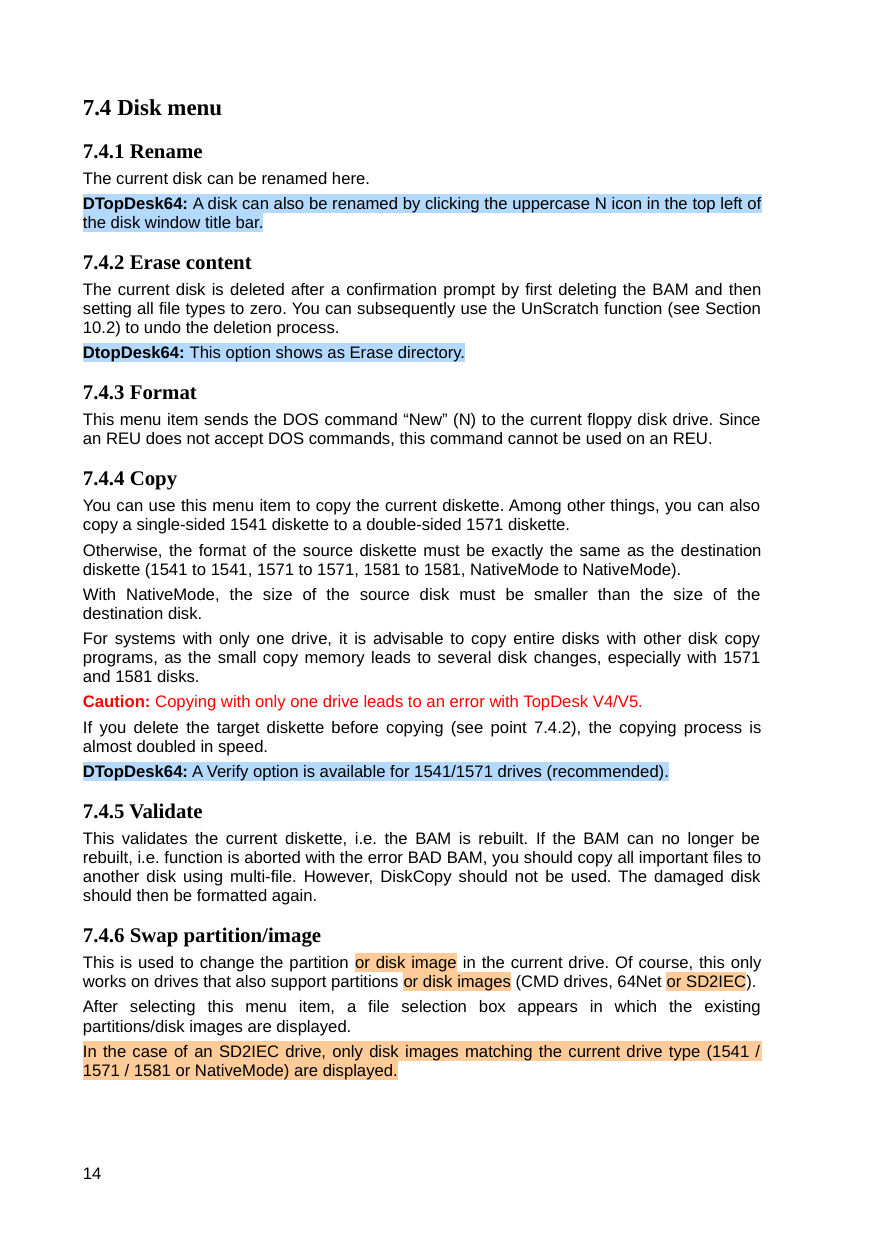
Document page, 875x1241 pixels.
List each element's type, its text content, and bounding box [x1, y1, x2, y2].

text DtopDesk64: This option shows as Erase directory. [465, 343, 762, 362]
text This menu item sends the DOS command “New” (N) to the current floppy disk drive. Since an REU does not accept DOS commands, this command cannot be used on an REU. [83, 410, 762, 448]
subtitle 7.4 Disk menu [83, 94, 762, 121]
text After selecting this menu item, a file selection box appears in which the existing partitions/disk images are displayed. [83, 997, 762, 1036]
text With NativeMode, the size of the source disk must be smaller than the size of the destination disk. [83, 584, 762, 623]
text Otherwise, the format of the source diskette must be exactly the same as the destination diskette (1541 to 1541, 1571 to 1571, 1581 to 1581, NativeMode to NativeMode). [83, 540, 762, 579]
subtitle 7.4.4 Copy [83, 466, 762, 490]
subtitle 7.4.6 Swap partition/image [83, 923, 762, 947]
text You can use this menu item to copy the current diskette. Among other things, you can also copy a single-sided 1541 diskette to a double-sided 1571 diskette. [83, 496, 762, 534]
text The current disk can be renamed here. [83, 168, 762, 188]
text For systems with only one drive, it is advisable to copy entire disks with other disk copy programs, as the small copy memory leads to several disk changes, especially with 1571 and 1581 disks. [83, 629, 762, 686]
subtitle 7.4.5 Validate [83, 798, 762, 823]
text In the case of an SD2IEC drive, only disk images matching the current drive type (1541 / 1571 / 1581 or NativeMode) are displayed. [398, 1061, 762, 1080]
text DTopDesk64: A Verify option is available for 1541/1571 drives (recommended). [669, 762, 762, 781]
text DTopDesk64: A disk can also be renamed by clicking the uppercase N icon in the top left of the disk window title bar. [263, 213, 762, 232]
subtitle 7.4.3 Format [83, 380, 762, 404]
subtitle 7.4.2 Erase content [83, 250, 762, 274]
text If you delete the target diskette before copying (see point 7.4.2), the copying process is almost doubled in speed. [83, 717, 762, 756]
text Caution: Copying with only one drive leads to an error with TopDesk V4/V5. [83, 692, 762, 711]
subtitle 7.4.1 Rename [83, 138, 762, 163]
text This is used to change the partition or disk image in the current drive. Of course, this only works on drives that also support partitions or disk images (CMD drives, 64Net or SD2IEC). [457, 953, 762, 991]
text The current disk is deleted after a confirmation prompt by first deleting the BAM and then setting all file types to zero. You can subsequently use the UnScratch function (see Section 10.2) to undo the deletion process. [83, 280, 762, 337]
text This is used to change the partition or disk image in the current drive. Of course, this only works on drives that also support partitions or disk images (CMD drives, 64Net or SD2IEC). [83, 953, 403, 991]
text This validates the current diskette, i.e. the BAM is rebuilt. If the BAM can no longer be rebuilt, i.e. function is aborted with the error BAD BAM, you should copy all important files to another disk using multi-file. However, DiskCopy should not be used. The damaged disk should then be formatted again. [83, 828, 762, 905]
